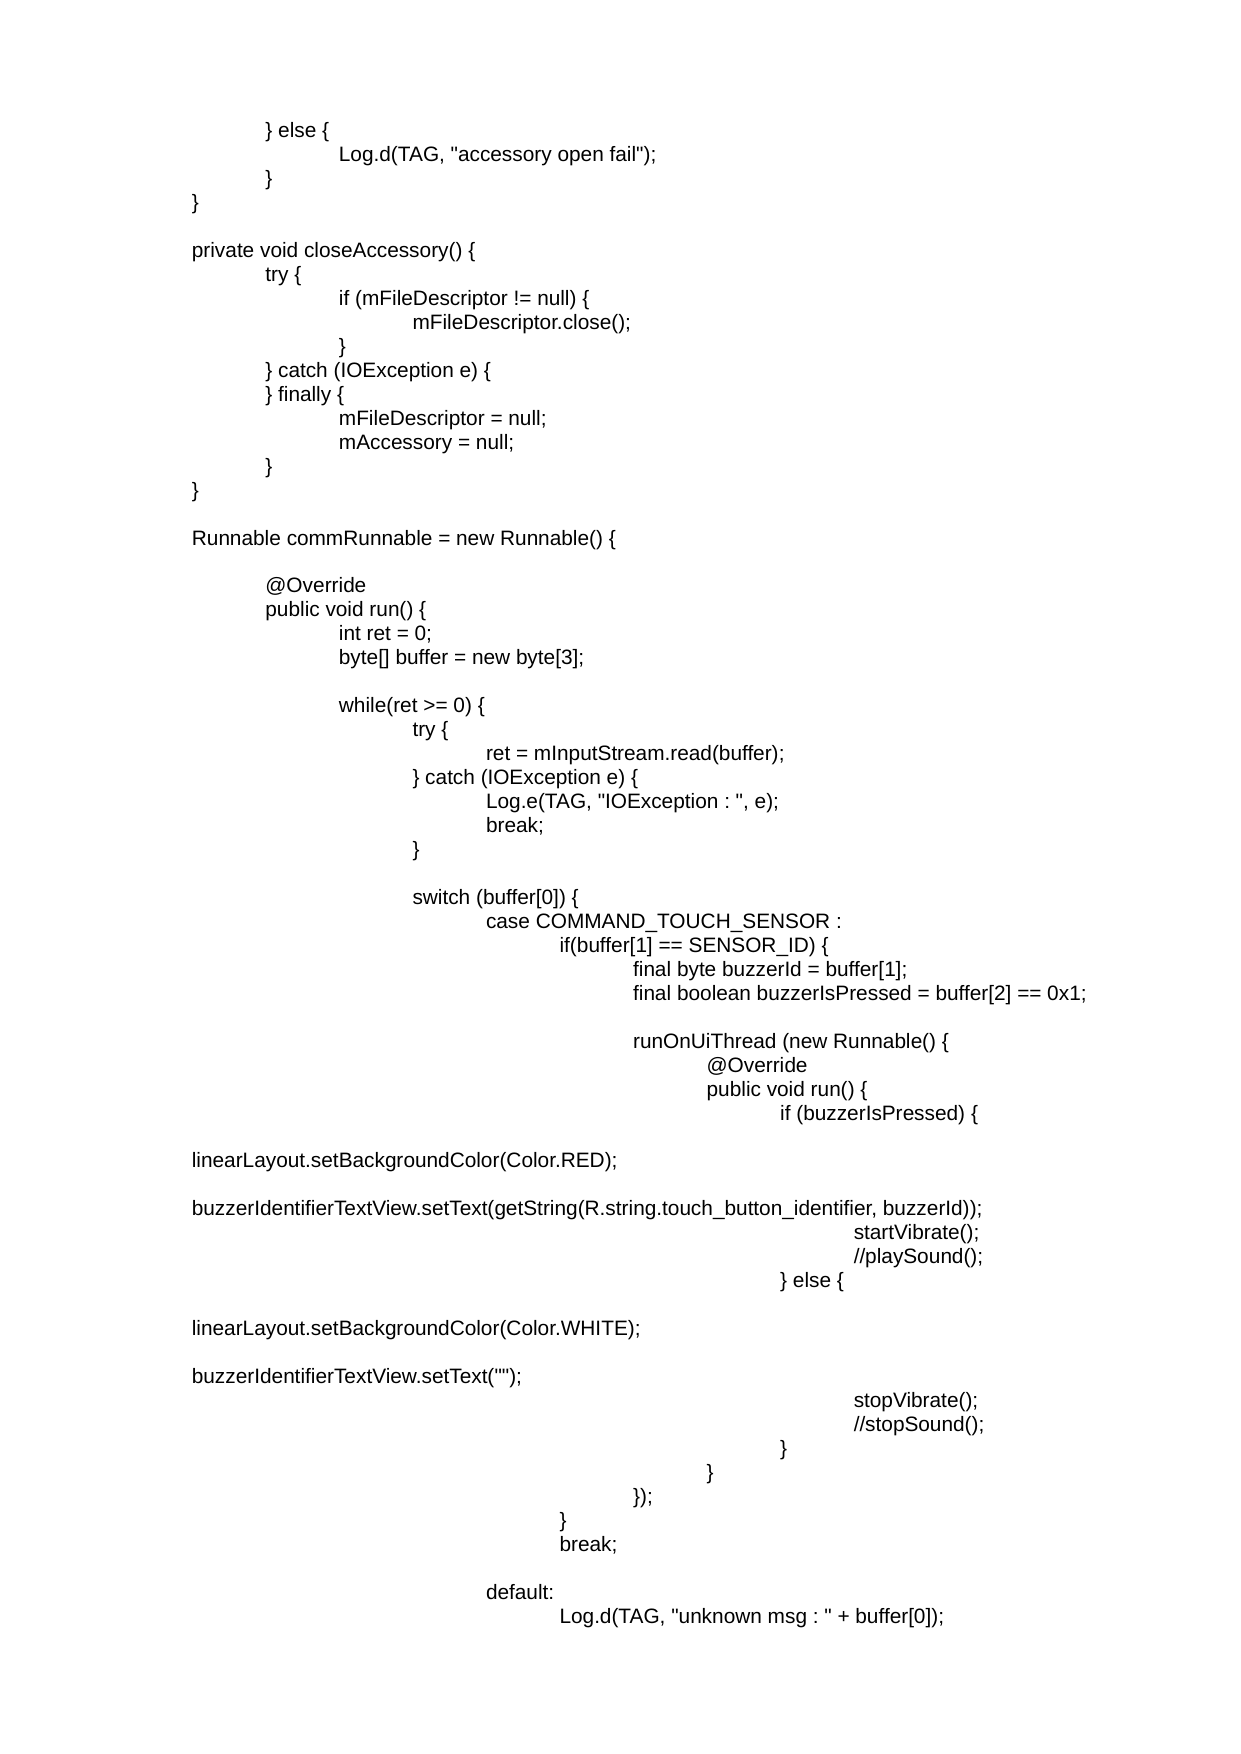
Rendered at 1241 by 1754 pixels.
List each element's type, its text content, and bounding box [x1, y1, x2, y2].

text @Override [118, 573, 1122, 597]
text ret = mInputStream.read(buffer); [118, 741, 1122, 765]
text linearLayout.setBackgroundColor(Color.WHITE); [118, 1292, 1122, 1340]
text buzzerIdentifierTextView.setText(getString(R.string.touch_button_identifier, buzzerId)); [118, 1172, 1122, 1220]
text byte[] buffer = new byte[3]; [118, 645, 1122, 669]
text } else { [118, 1268, 1122, 1292]
text mFileDescriptor = null; [118, 406, 1122, 429]
text } finally { [118, 382, 1122, 406]
text if(buffer[1] == SENSOR_ID) { [118, 933, 1122, 957]
text } [118, 1508, 1122, 1532]
text mAccessory = null; [118, 429, 1122, 453]
text Log.d(TAG, "accessory open fail"); [118, 142, 1122, 166]
text } [118, 477, 1122, 501]
text @Override [118, 1052, 1122, 1076]
text public void run() { [118, 1076, 1122, 1100]
text buzzerIdentifierTextView.setText(""); [118, 1340, 1122, 1388]
text private void closeAccessory() { [118, 238, 1122, 262]
text } [118, 453, 1122, 477]
text } [118, 166, 1122, 190]
text } else { [118, 118, 1122, 142]
text if (mFileDescriptor != null) { [118, 286, 1122, 310]
text Log.e(TAG, "IOException : ", e); [118, 789, 1122, 813]
text } catch (IOException e) { [118, 358, 1122, 382]
text int ret = 0; [118, 621, 1122, 645]
text }); [118, 1484, 1122, 1508]
text Log.d(TAG, "unknown msg : " + buffer[0]); [118, 1603, 1122, 1627]
text //stopSound(); [118, 1412, 1122, 1436]
text try { [118, 262, 1122, 286]
text } [118, 190, 1122, 214]
text Runnable commRunnable = new Runnable() { [118, 525, 1122, 549]
text default: [118, 1579, 1122, 1603]
text public void run() { [118, 597, 1122, 621]
text //playSound(); [118, 1244, 1122, 1268]
text break; [118, 1532, 1122, 1556]
text if (buzzerIsPressed) { [118, 1100, 1122, 1124]
text final boolean buzzerIsPressed = buffer[2] == 0x1; [118, 981, 1122, 1004]
text final byte buzzerId = buffer[1]; [118, 957, 1122, 981]
text stopVibrate(); [118, 1388, 1122, 1412]
text } [118, 1436, 1122, 1460]
text } catch (IOException e) { [118, 765, 1122, 789]
text startVibrate(); [118, 1220, 1122, 1244]
text try { [118, 717, 1122, 741]
text while(ret >= 0) { [118, 693, 1122, 717]
text case COMMAND_TOUCH_SENSOR : [118, 909, 1122, 933]
text switch (buffer[0]) { [118, 885, 1122, 909]
text } [118, 334, 1122, 358]
text } [118, 1460, 1122, 1484]
text linearLayout.setBackgroundColor(Color.RED); [118, 1124, 1122, 1172]
text runOnUiThread (new Runnable() { [118, 1028, 1122, 1052]
text break; [118, 813, 1122, 837]
text mFileDescriptor.close(); [118, 310, 1122, 334]
text } [118, 837, 1122, 861]
